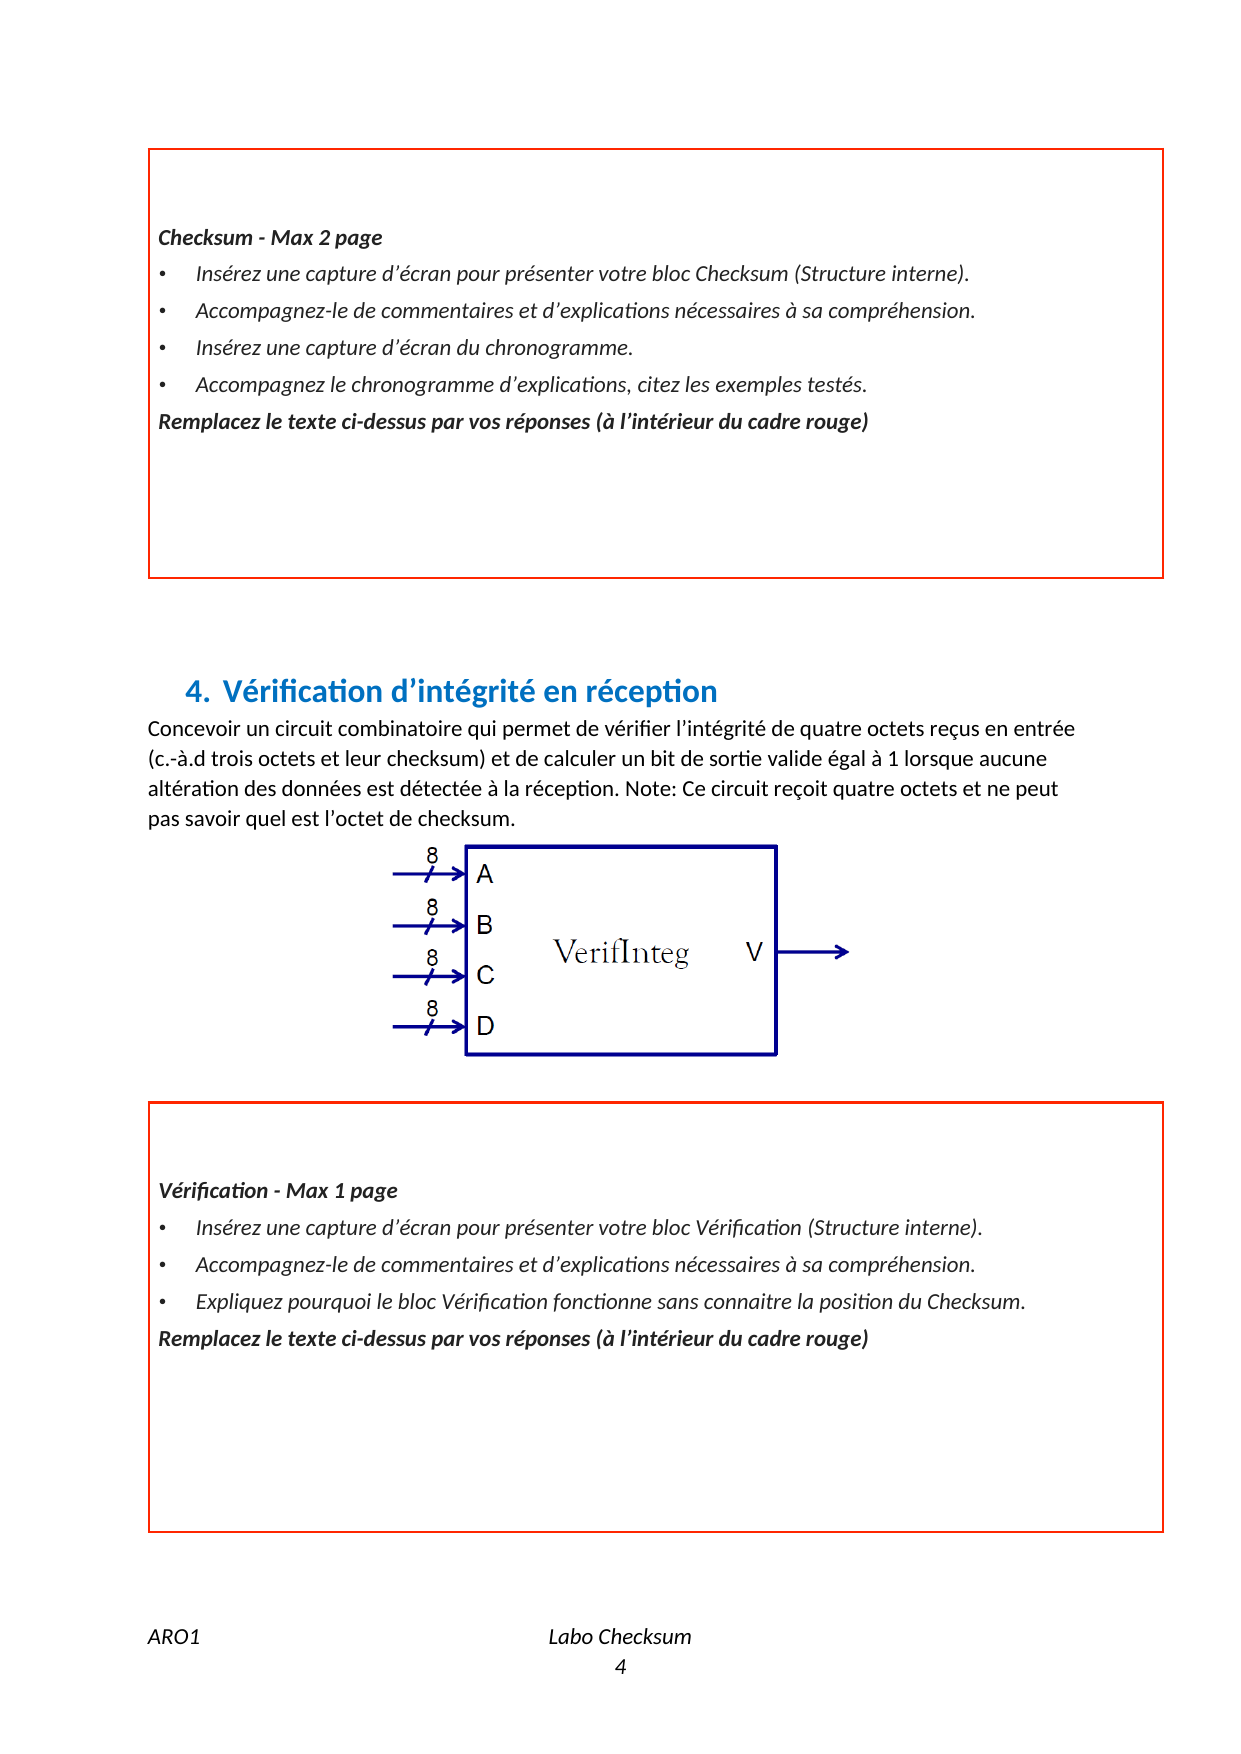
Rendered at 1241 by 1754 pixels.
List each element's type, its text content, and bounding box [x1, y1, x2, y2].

text Vérification - Max 1 page [150, 1112, 1162, 1149]
list Accompagnez le chronogramme d’explications, citez les exemples testés. [150, 306, 1162, 343]
list Expliquez pourquoi le bloc Vérification fonctionne sans connaitre la position du Checksum. [150, 1223, 1162, 1260]
text Remplacez le texte ci-dessus par vos réponses (à l’intérieur du cadre rouge) [150, 1260, 1162, 1417]
text Checksum - Max 2 page [150, 158, 1162, 195]
list Insérez une capture d’écran pour présenter votre bloc Checksum (Structure interne). [150, 195, 1162, 232]
list Insérez une capture d’écran du chronogramme. [150, 269, 1162, 306]
list Insérez une capture d’écran pour présenter votre bloc Vérification (Structure interne). [150, 1149, 1162, 1186]
list Vérification d’intégrité en réception [185, 671, 1093, 711]
text Concevoir un circuit combinatoire qui permet de vérifier l’intégrité de quatre octets reçus en entrée (c.-à.d trois octets et leur checksum) et de calculer un bit de sortie valide égal à 1 lorsque aucune altération des données est détectée à la réception. Note: Ce circuit reçoit quatre octets et ne peut pas savoir quel est l’octet de checksum. [148, 714, 1093, 832]
list Accompagnez-le de commentaires et d’explications nécessaires à sa compréhension. [150, 232, 1162, 269]
list Accompagnez-le de commentaires et d’explications nécessaires à sa compréhension. [150, 1186, 1162, 1223]
text Remplacez le texte ci-dessus par vos réponses (à l’intérieur du cadre rouge) [150, 343, 1162, 500]
